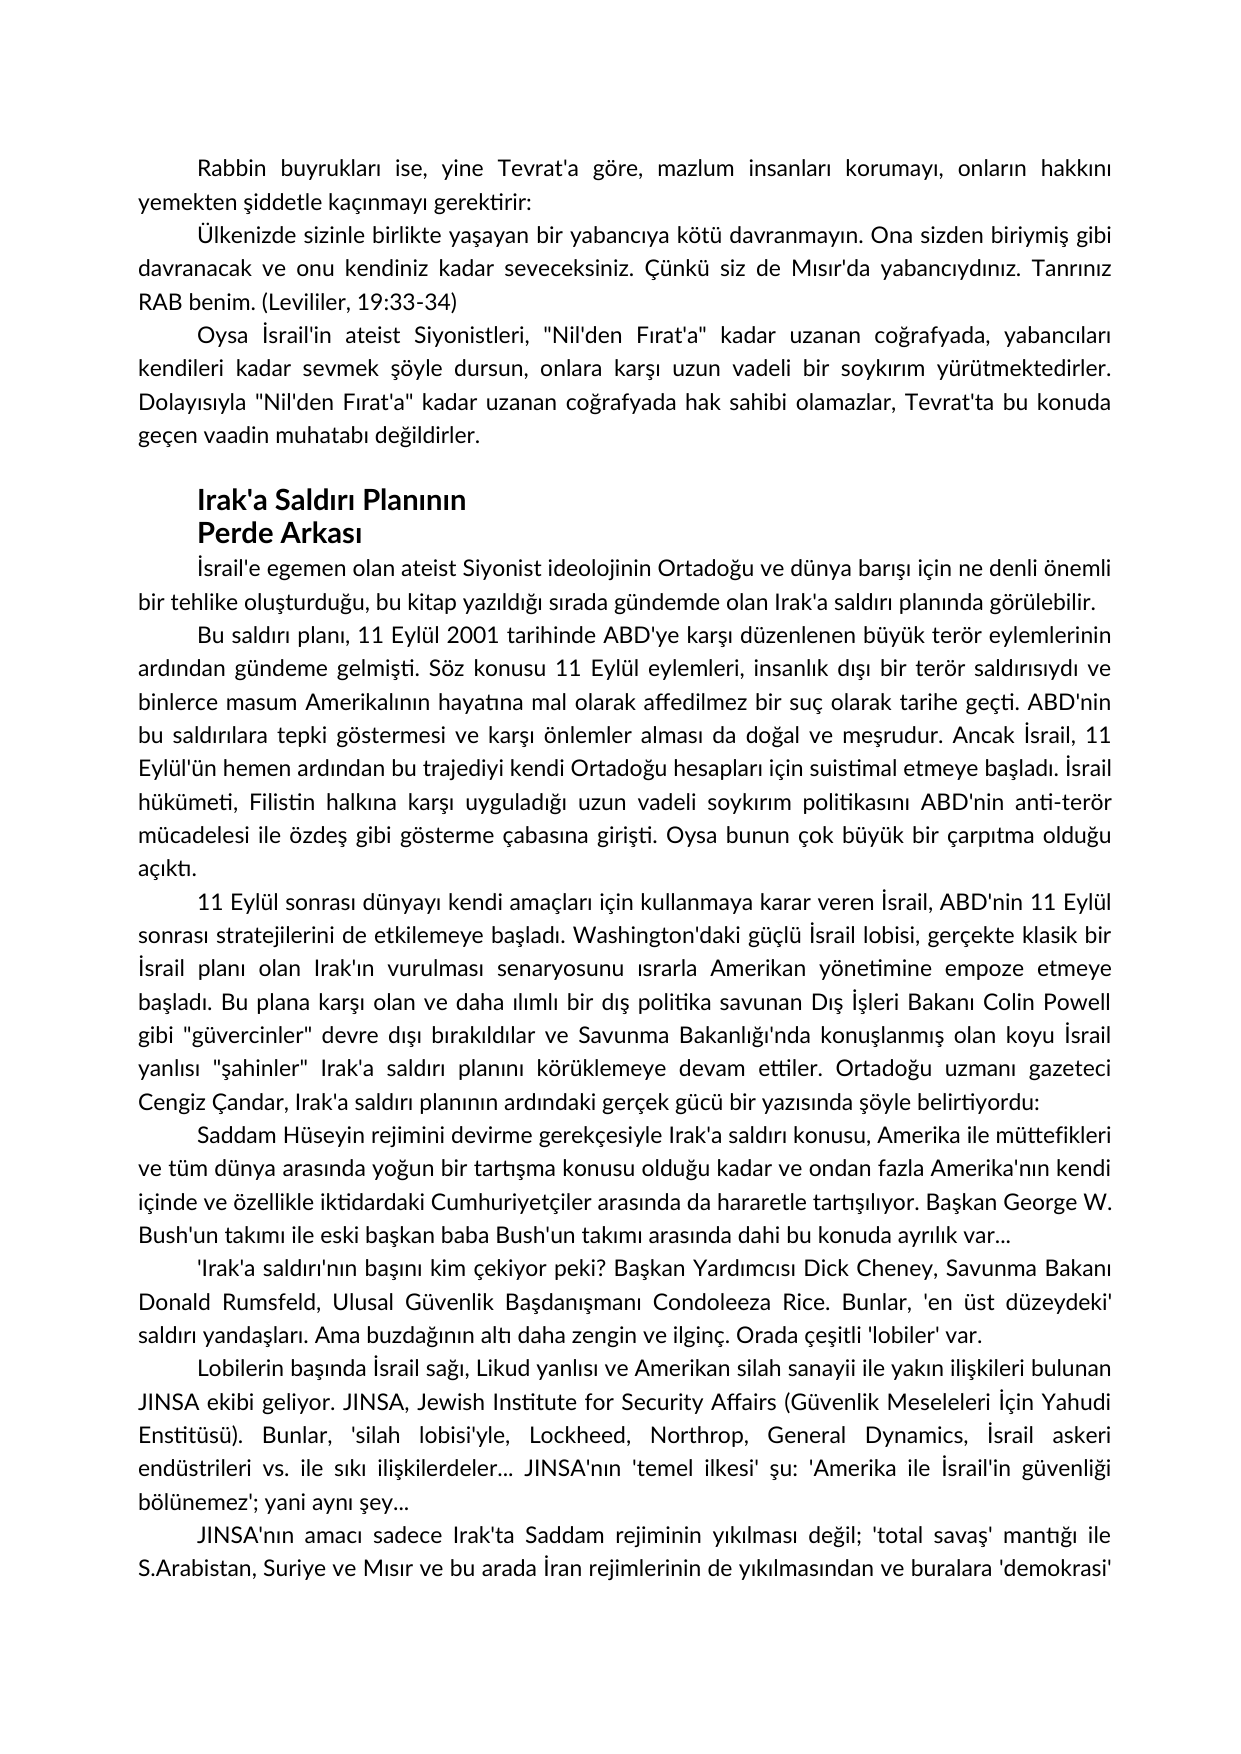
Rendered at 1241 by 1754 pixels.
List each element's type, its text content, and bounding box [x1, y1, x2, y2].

text Oysa İsrail'in ateist Siyonistleri, "Nil'den Fırat'a" kadar uzanan coğrafyada, yabancıları kendileri kadar sevmek şöyle dursun, onlara karşı uzun vadeli bir soykırım yürütmektedirler. Dolayısıyla "Nil'den Fırat'a" kadar uzanan coğrafyada hak sahibi olamazlar, Tevrat'ta bu konuda geçen vaadin muhatabı değildirler. [138, 317, 1113, 450]
text 'Irak'a saldırı'nın başını kim çekiyor peki? Başkan Yardımcısı Dick Cheney, Savunma Bakanı Donald Rumsfeld, Ulusal Güvenlik Başdanışmanı Condoleeza Rice. Bunlar, 'en üst düzeydeki' saldırı yandaşları. Ama buzdağının altı daha zengin ve ilginç. Orada çeşitli 'lobiler' var. [138, 1250, 1113, 1350]
text İsrail'e egemen olan ateist Siyonist ideolojinin Ortadoğu ve dünya barışı için ne denli önemli bir tehlike oluşturduğu, bu kitap yazıldığı sırada gündemde olan Irak'a saldırı planında görülebilir. [138, 550, 1113, 617]
text Bu saldırı planı, 11 Eylül 2001 tarihinde ABD'ye karşı düzenlenen büyük terör eylemlerinin ardından gündeme gelmişti. Söz konusu 11 Eylül eylemleri, insanlık dışı bir terör saldırısıydı ve binlerce masum Amerikalının hayatına mal olarak affedilmez bir suç olarak tarihe geçti. ABD'nin bu saldırılara tepki göstermesi ve karşı önlemler alması da doğal ve meşrudur. Ancak İsrail, 11 Eylül'ün hemen ardından bu trajediyi kendi Ortadoğu hesapları için suistimal etmeye başladı. İsrail hükümeti, Filistin halkına karşı uyguladığı uzun vadeli soykırım politikasını ABD'nin anti-terör mücadelesi ile özdeş gibi gösterme çabasına girişti. Oysa bunun çok büyük bir çarpıtma olduğu açıktı. [138, 617, 1113, 883]
text 11 Eylül sonrası dünyayı kendi amaçları için kullanmaya karar veren İsrail, ABD'nin 11 Eylül sonrası stratejilerini de etkilemeye başladı. Washington'daki güçlü İsrail lobisi, gerçekte klasik bir İsrail planı olan Irak'ın vurulması senaryosunu ısrarla Amerikan yönetimine empoze etmeye başladı. Bu plana karşı olan ve daha ılımlı bir dış politika savunan Dış İşleri Bakanı Colin Powell gibi "güvercinler" devre dışı bırakıldılar ve Savunma Bakanlığı'nda konuşlanmış olan koyu İsrail yanlısı "şahinler" Irak'a saldırı planını körüklemeye devam ettiler. Ortadoğu uzmanı gazeteci Cengiz Çandar, Irak'a saldırı planının ardındaki gerçek gücü bir yazısında şöyle belirtiyordu: [138, 883, 1113, 1117]
text Rabbin buyrukları ise, yine Tevrat'a göre, mazlum insanları korumayı, onların hakkını yemekten şiddetle kaçınmayı gerektirir: [138, 150, 1113, 217]
text Lobilerin başında İsrail sağı, Likud yanlısı ve Amerikan silah sanayii ile yakın ilişkileri bulunan JINSA ekibi geliyor. JINSA, Jewish Institute for Security Affairs (Güvenlik Meseleleri İçin Yahudi Enstitüsü). Bunlar, 'silah lobisi'yle, Lockheed, Northrop, General Dynamics, İsrail askeri endüstrileri vs. ile sıkı ilişkilerdeler... JINSA'nın 'temel ilkesi' şu: 'Amerika ile İsrail'in güvenliği bölünemez'; yani aynı şey... [138, 1350, 1113, 1517]
text JINSA'nın amacı sadece Irak'ta Saddam rejiminin yıkılması değil; 'total savaş' mantığı ile S.Arabistan, Suriye ve Mısır ve bu arada İran rejimlerinin de yıkılmasından ve buralara 'demokrasi' [138, 1517, 1113, 1583]
text Irak'a Saldırı Planının [138, 483, 1113, 517]
text Perde Arkası [138, 517, 1113, 550]
text Saddam Hüseyin rejimini devirme gerekçesiyle Irak'a saldırı konusu, Amerika ile müttefikleri ve tüm dünya arasında yoğun bir tartışma konusu olduğu kadar ve ondan fazla Amerika'nın kendi içinde ve özellikle iktidardaki Cumhuriyetçiler arasında da hararetle tartışılıyor. Başkan George W. Bush'un takımı ile eski başkan baba Bush'un takımı arasında dahi bu konuda ayrılık var... [138, 1117, 1113, 1250]
text Ülkenizde sizinle birlikte yaşayan bir yabancıya kötü davranmayın. Ona sizden biriymiş gibi davranacak ve onu kendiniz kadar seveceksiniz. Çünkü siz de Mısır'da yabancıydınız. Tanrınız RAB benim. (Levililer, 19:33-34) [138, 217, 1113, 317]
